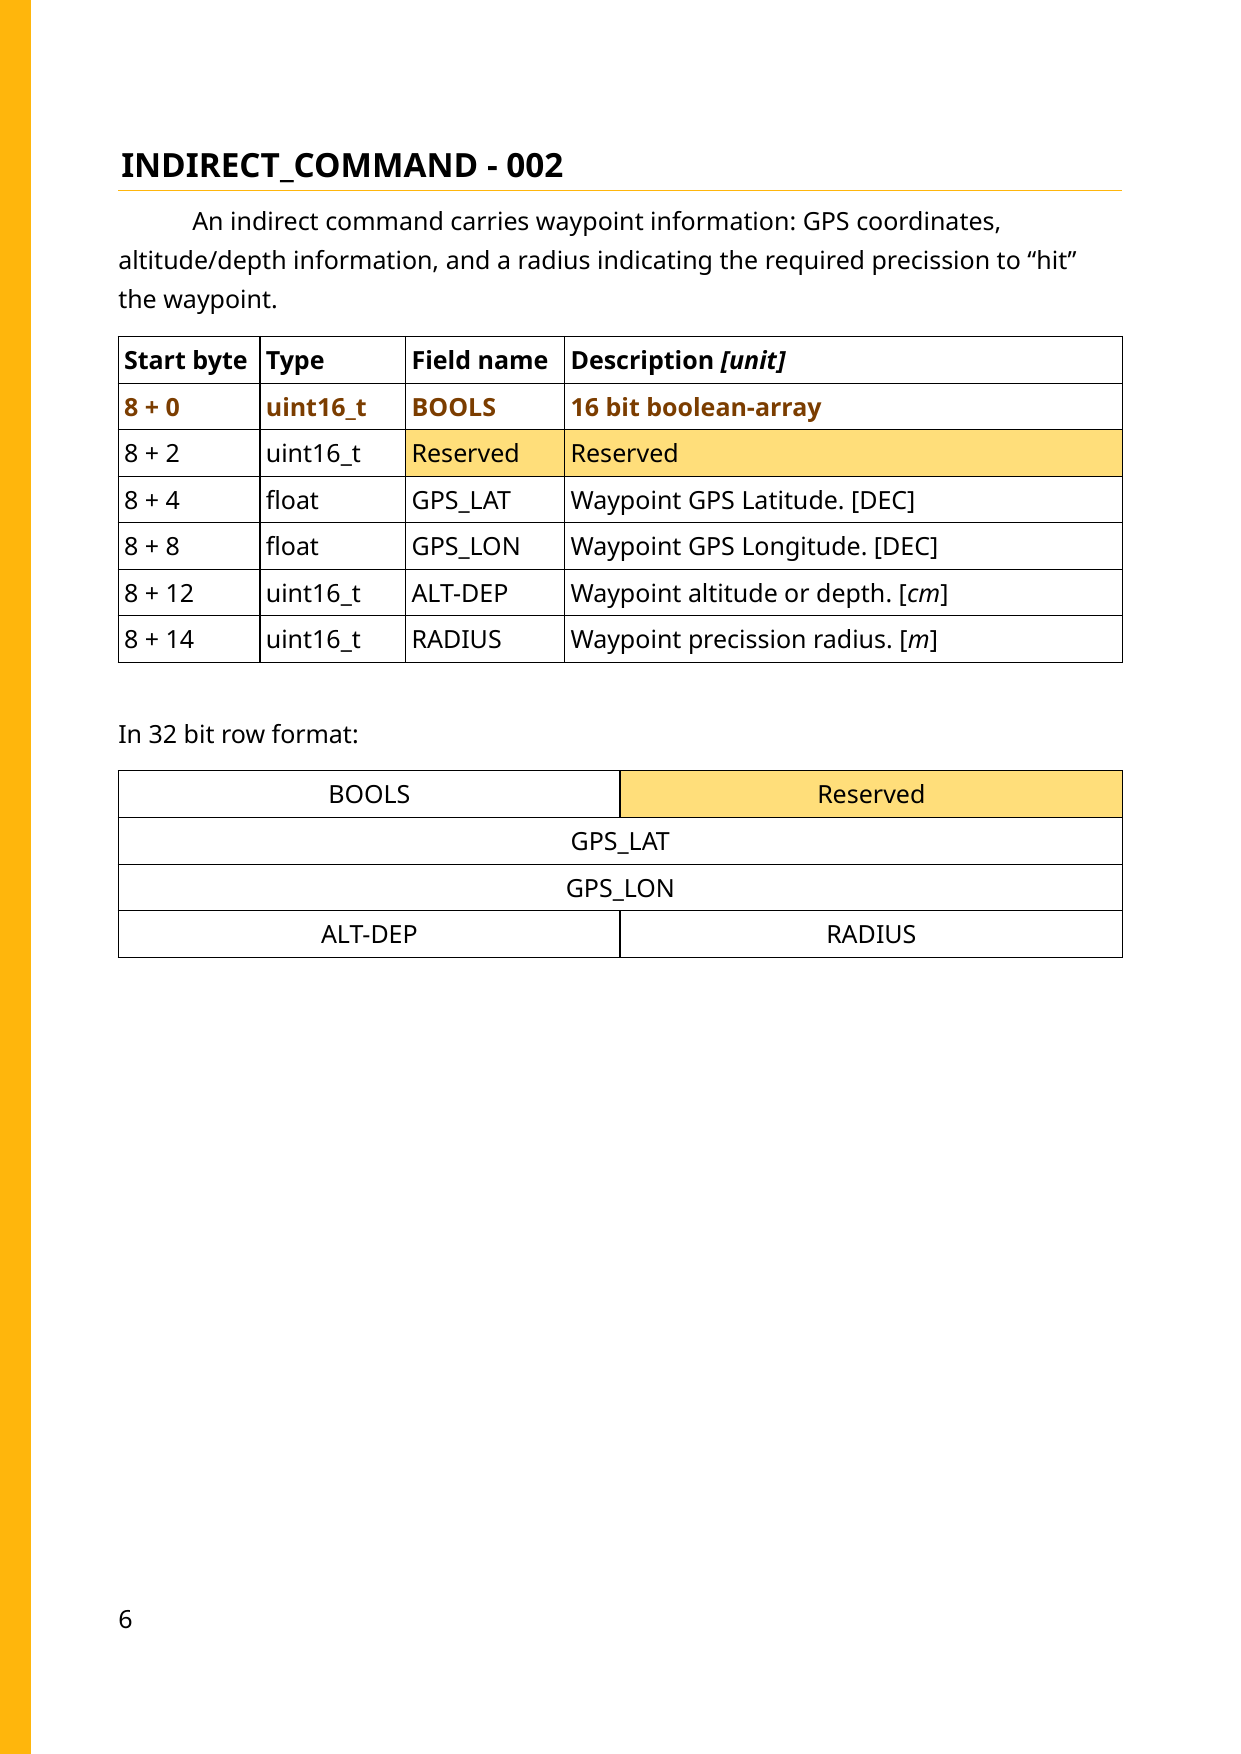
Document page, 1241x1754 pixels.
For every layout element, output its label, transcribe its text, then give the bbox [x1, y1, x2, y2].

table_cell 8 + 4 [119, 477, 259, 522]
table_cell 8 + 0 [119, 384, 259, 429]
table_cell 8 + 12 [119, 570, 259, 615]
text In 32 bit row format: [118, 717, 1122, 751]
table_cell GPS_LAT [119, 818, 1122, 863]
table_header Start byte [119, 337, 259, 382]
table_header BOOLS [119, 771, 619, 817]
table_cell ALT-DEP [406, 570, 564, 615]
table_cell 8 + 14 [119, 616, 259, 662]
table_cell Waypoint precission radius. [m] [565, 616, 1122, 662]
table_cell 8 + 2 [119, 430, 259, 476]
table_cell RADIUS [621, 911, 1122, 957]
table_cell Waypoint altitude or depth. [cm] [565, 570, 1122, 615]
table_cell GPS_LAT [406, 477, 564, 522]
table_cell ALT-DEP [119, 911, 619, 957]
table_header Description [unit] [565, 337, 1122, 382]
table_cell GPS_LON [119, 865, 1122, 910]
table_cell uint16_t [261, 430, 405, 476]
table_cell uint16_t [261, 384, 405, 429]
table_cell GPS_LON [406, 523, 564, 569]
text An indirect command carries waypoint information: GPS coordinates, altitude/depth information, and a radius indicating the required precission to “hit” the waypoint. [118, 204, 1122, 316]
table_cell Reserved [565, 430, 1122, 476]
table_cell 16 bit boolean-array [565, 384, 1122, 429]
subtitle INDIRECT_COMMAND - 002 [118, 139, 1122, 190]
table_header Field name [406, 337, 564, 382]
table_cell uint16_t [261, 570, 405, 615]
table_header Type [261, 337, 405, 382]
table_header Reserved [621, 771, 1122, 817]
table_cell Waypoint GPS Longitude. [DEC] [565, 523, 1122, 569]
table_cell RADIUS [406, 616, 564, 662]
table_cell float [261, 477, 405, 522]
table_cell 8 + 8 [119, 523, 259, 569]
table_cell float [261, 523, 405, 569]
table_cell Reserved [406, 430, 564, 476]
table_cell uint16_t [261, 616, 405, 662]
table_cell BOOLS [406, 384, 564, 429]
table_cell Waypoint GPS Latitude. [DEC] [565, 477, 1122, 522]
